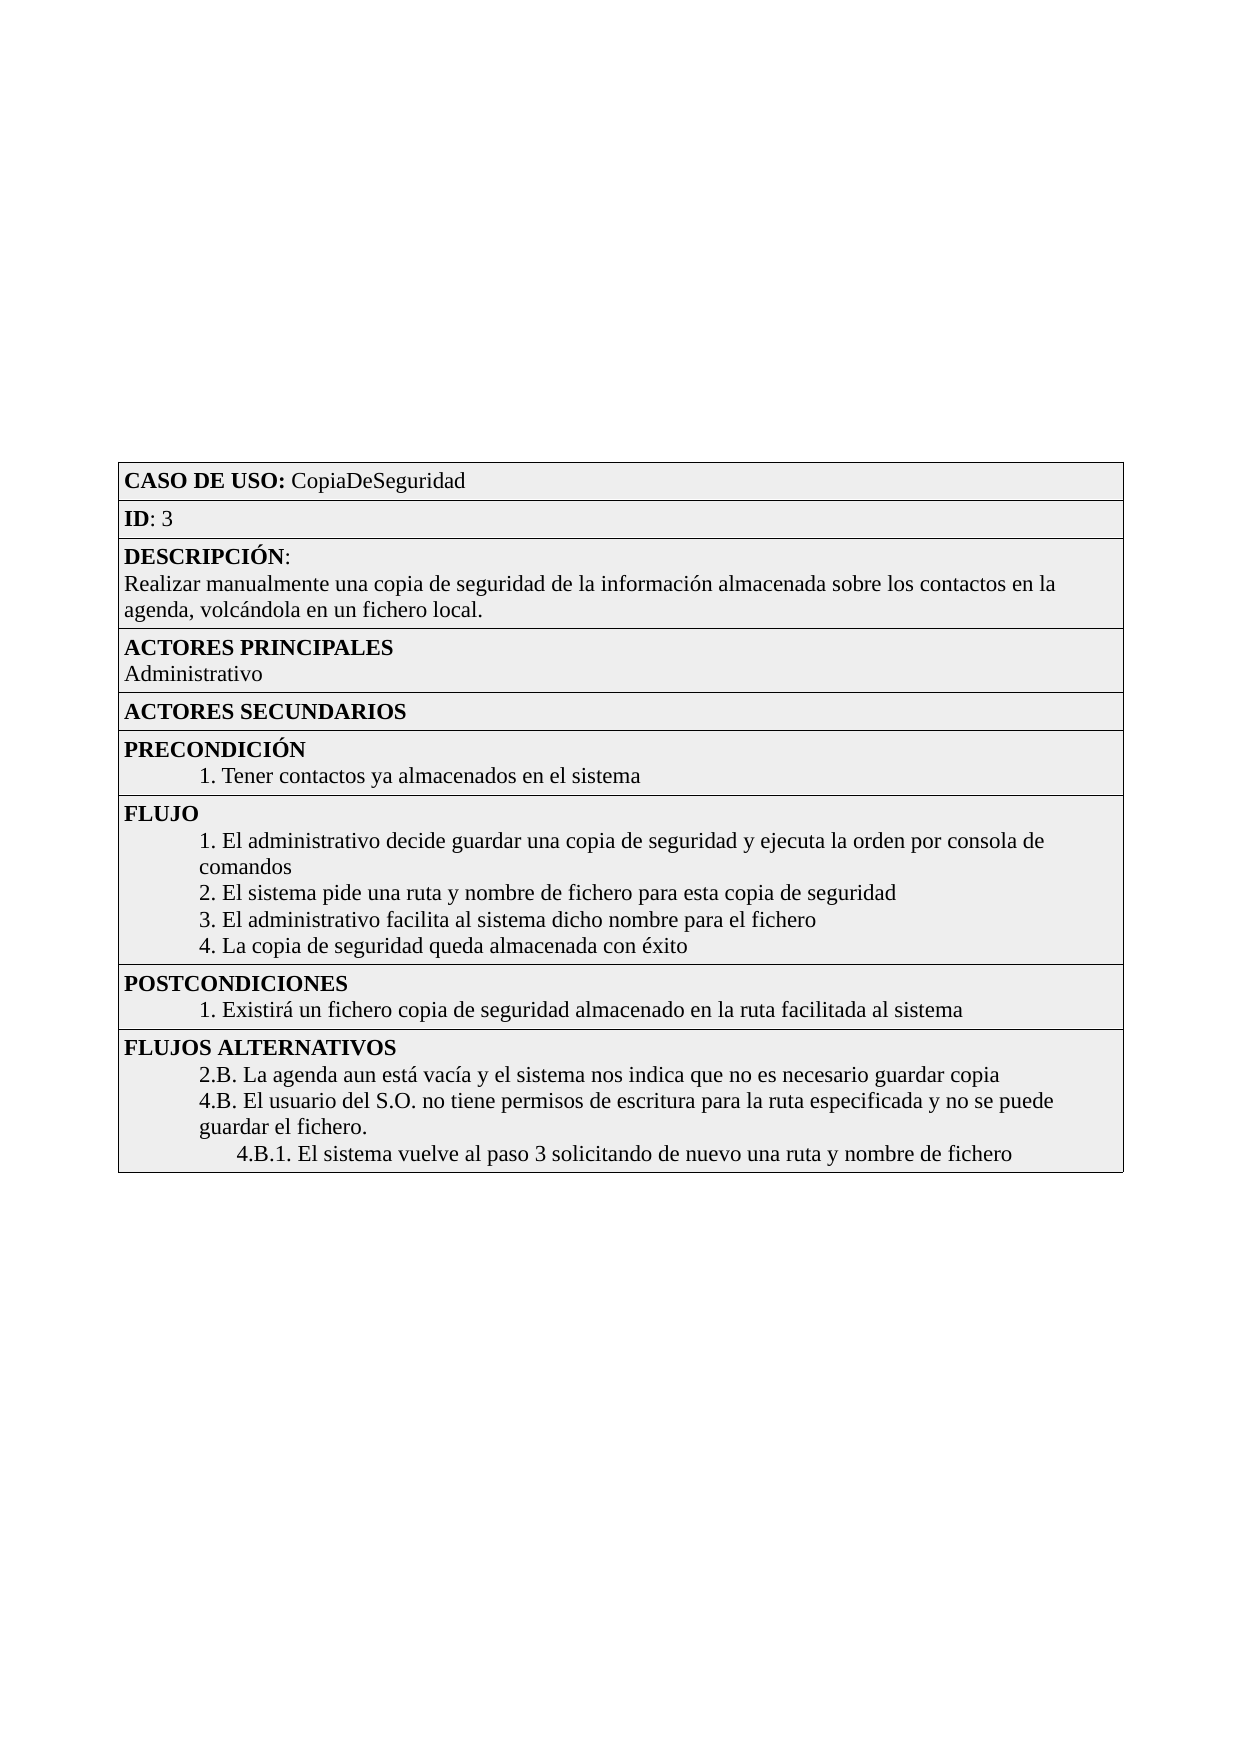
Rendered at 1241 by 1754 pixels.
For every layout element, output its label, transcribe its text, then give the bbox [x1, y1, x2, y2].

table_cell ACTORES SECUNDARIOS [119, 693, 1123, 730]
table_cell DESCRIPCIÓN: Realizar manualmente una copia de seguridad de la información almacenada sobre los contactos en la agenda, volcándola en un fichero local. [119, 539, 1123, 628]
table_cell ID: 3 [119, 501, 1123, 537]
table_cell FLUJO 1. El administrativo decide guardar una copia de seguridad y ejecuta la orden por consola de comandos 2. El sistema pide una ruta y nombre de fichero para esta copia de seguridad 3. El administrativo facilita al sistema dicho nombre para el fichero 4. La copia de seguridad queda almacenada con éxito [119, 796, 1123, 964]
table_cell POSTCONDICIONES 1. Existirá un fichero copia de seguridad almacenado en la ruta facilitada al sistema [119, 965, 1123, 1028]
table_cell FLUJOS ALTERNATIVOS 2.B. La agenda aun está vacía y el sistema nos indica que no es necesario guardar copia 4.B. El usuario del S.O. no tiene permisos de escritura para la ruta especificada y no se puede guardar el fichero. 4.B.1. El sistema vuelve al paso 3 solicitando de nuevo una ruta y nombre de fichero [119, 1030, 1123, 1172]
table_cell PRECONDICIÓN 1. Tener contactos ya almacenados en el sistema [119, 731, 1123, 794]
table_header CASO DE USO: CopiaDeSeguridad [119, 463, 1123, 499]
table_cell ACTORES PRINCIPALES Administrativo [119, 629, 1123, 692]
